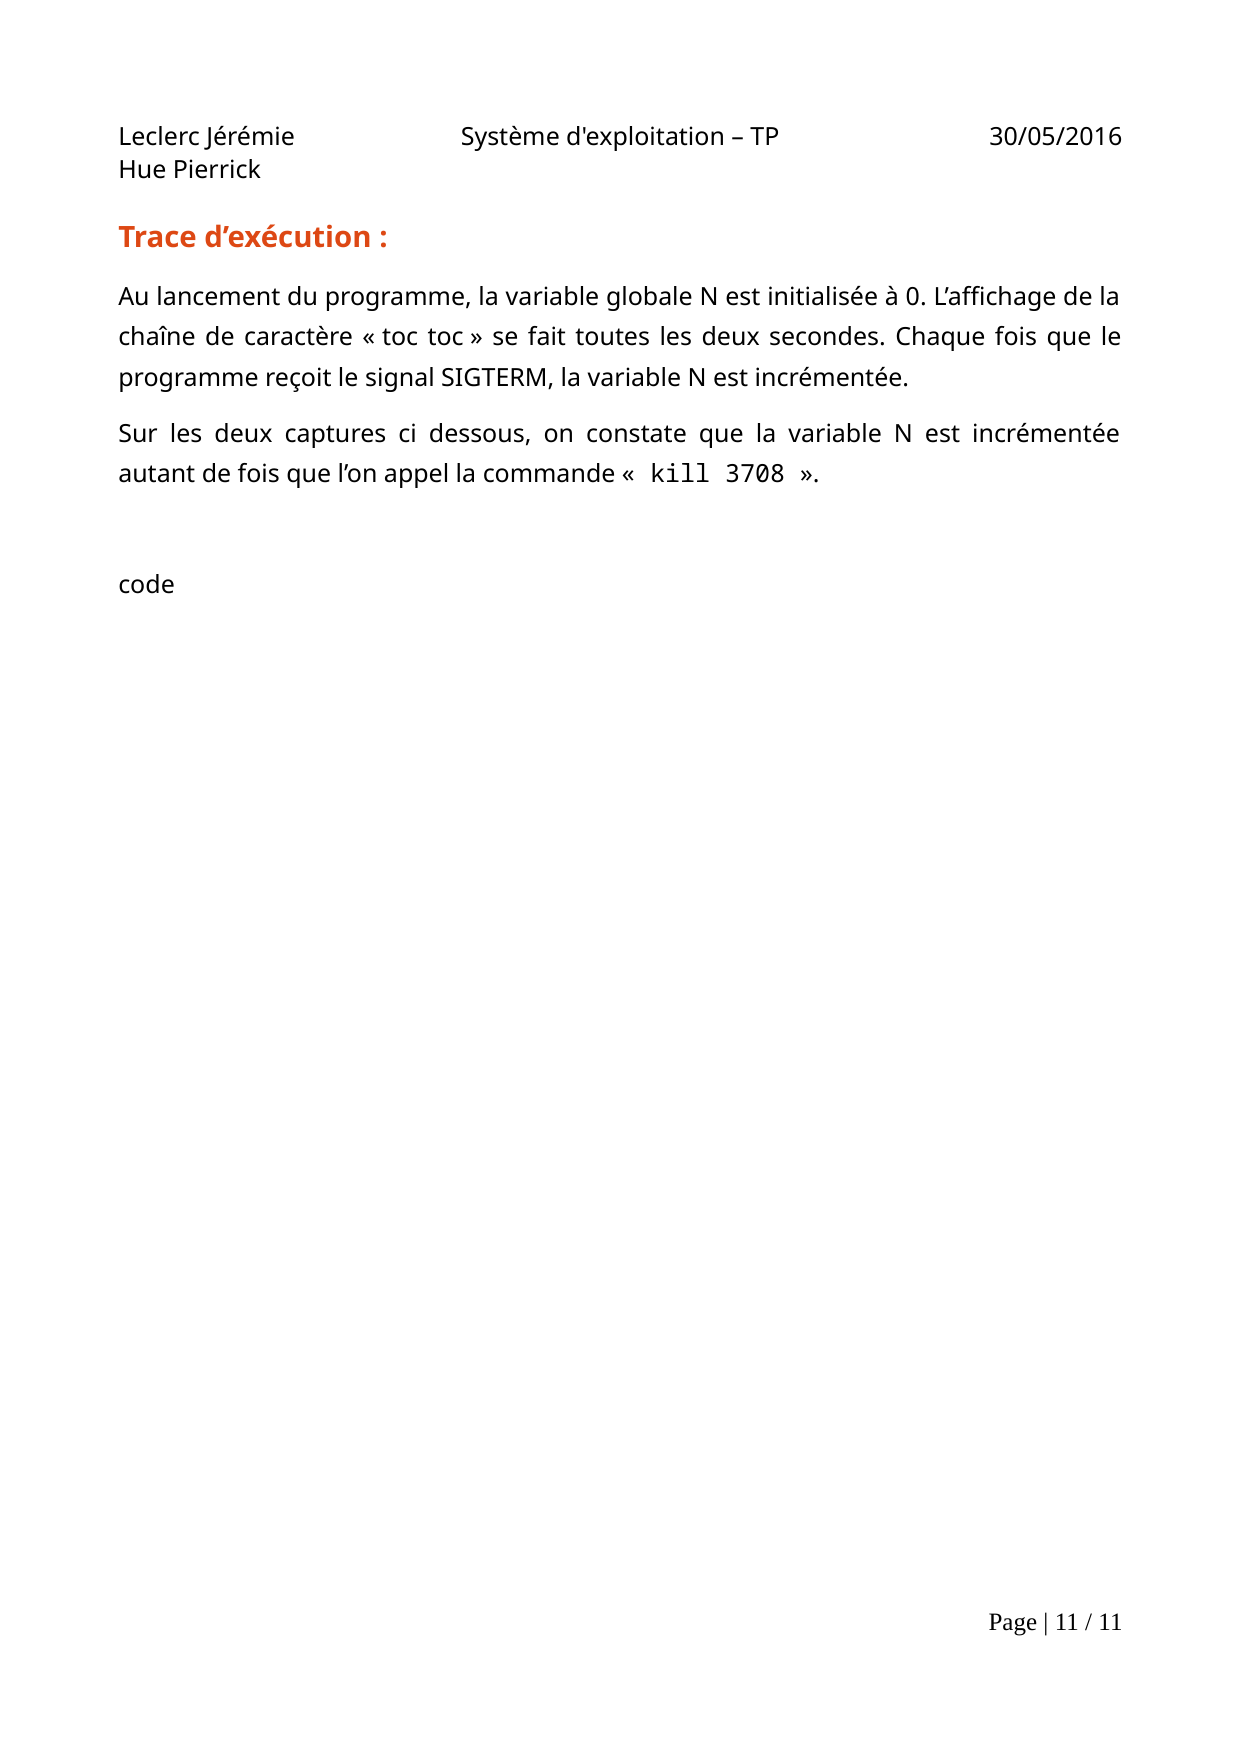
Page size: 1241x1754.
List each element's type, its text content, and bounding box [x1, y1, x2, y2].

text Au lancement du programme, la variable globale N est initialisée à 0. L’affichage de la chaîne de caractère « toc toc » se fait toutes les deux secondes. Chaque fois que le programme reçoit le signal SIGTERM, la variable N est incrémentée. [118, 278, 1122, 394]
text Trace d’exécution : [118, 216, 1122, 256]
text Sur les deux captures ci dessous, on constate que la variable N est incrémentée autant de fois que l’on appel la commande « kill 3708 ». [118, 415, 1122, 490]
text code [118, 567, 1122, 601]
